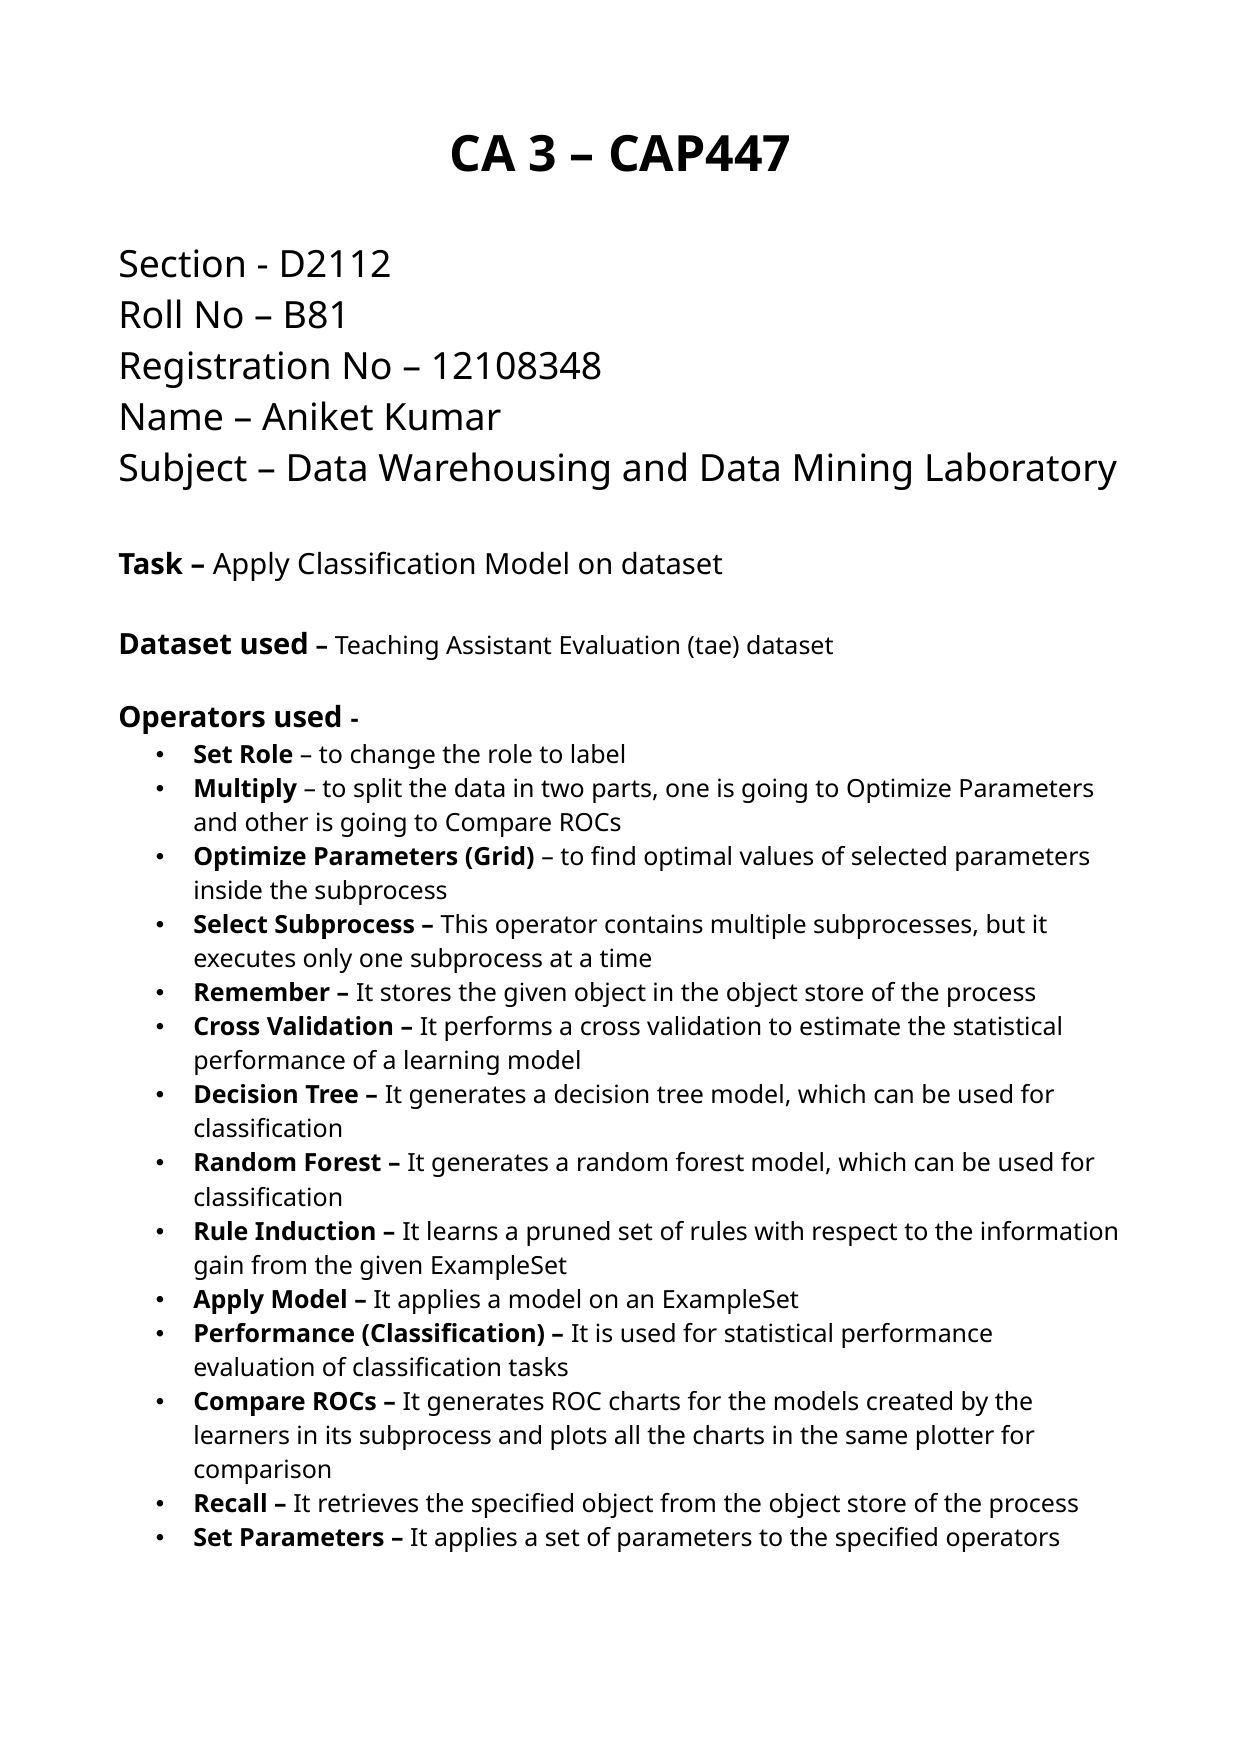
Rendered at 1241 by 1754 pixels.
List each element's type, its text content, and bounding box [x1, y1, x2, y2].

text Name – Aniket Kumar [118, 390, 1122, 441]
text Dataset used – Teaching Assistant Evaluation (tae) dataset [118, 623, 1122, 663]
list Compare ROCs – It generates ROC charts for the models created by the learners in its subprocess and plots all the charts in the same plotter for comparison [156, 1383, 1122, 1486]
list Decision Tree – It generates a decision tree model, which can be used for classification [156, 1077, 1122, 1145]
list Random Forest – It generates a random forest model, which can be used for classification [156, 1145, 1122, 1213]
list Apply Model – It applies a model on an ExampleSet [156, 1281, 1122, 1315]
text CA 3 – CAP447 [118, 118, 1122, 186]
text Operators used - [118, 697, 1122, 736]
text Task – Apply Classification Model on dataset [118, 543, 1122, 583]
list Cross Validation – It performs a cross validation to estimate the statistical performance of a learning model [156, 1009, 1122, 1077]
list Rule Induction – It learns a pruned set of rules with respect to the information gain from the given ExampleSet [156, 1213, 1122, 1281]
list Select Subprocess – This operator contains multiple subprocesses, but it executes only one subprocess at a time [156, 907, 1122, 975]
list Performance (Classification) – It is used for statistical performance evaluation of classification tasks [156, 1315, 1122, 1383]
text Section - D2112 [118, 237, 1122, 288]
list Remember – It stores the given object in the object store of the process [156, 975, 1122, 1009]
list Recall – It retrieves the specified object from the object store of the process [156, 1486, 1122, 1520]
list Multiply – to split the data in two parts, one is going to Optimize Parameters and other is going to Compare ROCs [156, 770, 1122, 838]
list Set Parameters – It applies a set of parameters to the specified operators [156, 1520, 1122, 1554]
list Set Role – to change the role to label [156, 736, 1122, 770]
text Registration No – 12108348 [118, 339, 1122, 390]
list Optimize Parameters (Grid) – to find optimal values of selected parameters inside the subprocess [156, 838, 1122, 907]
text Roll No – B81 [118, 288, 1122, 339]
text Subject – Data Warehousing and Data Mining Laboratory [118, 441, 1122, 492]
